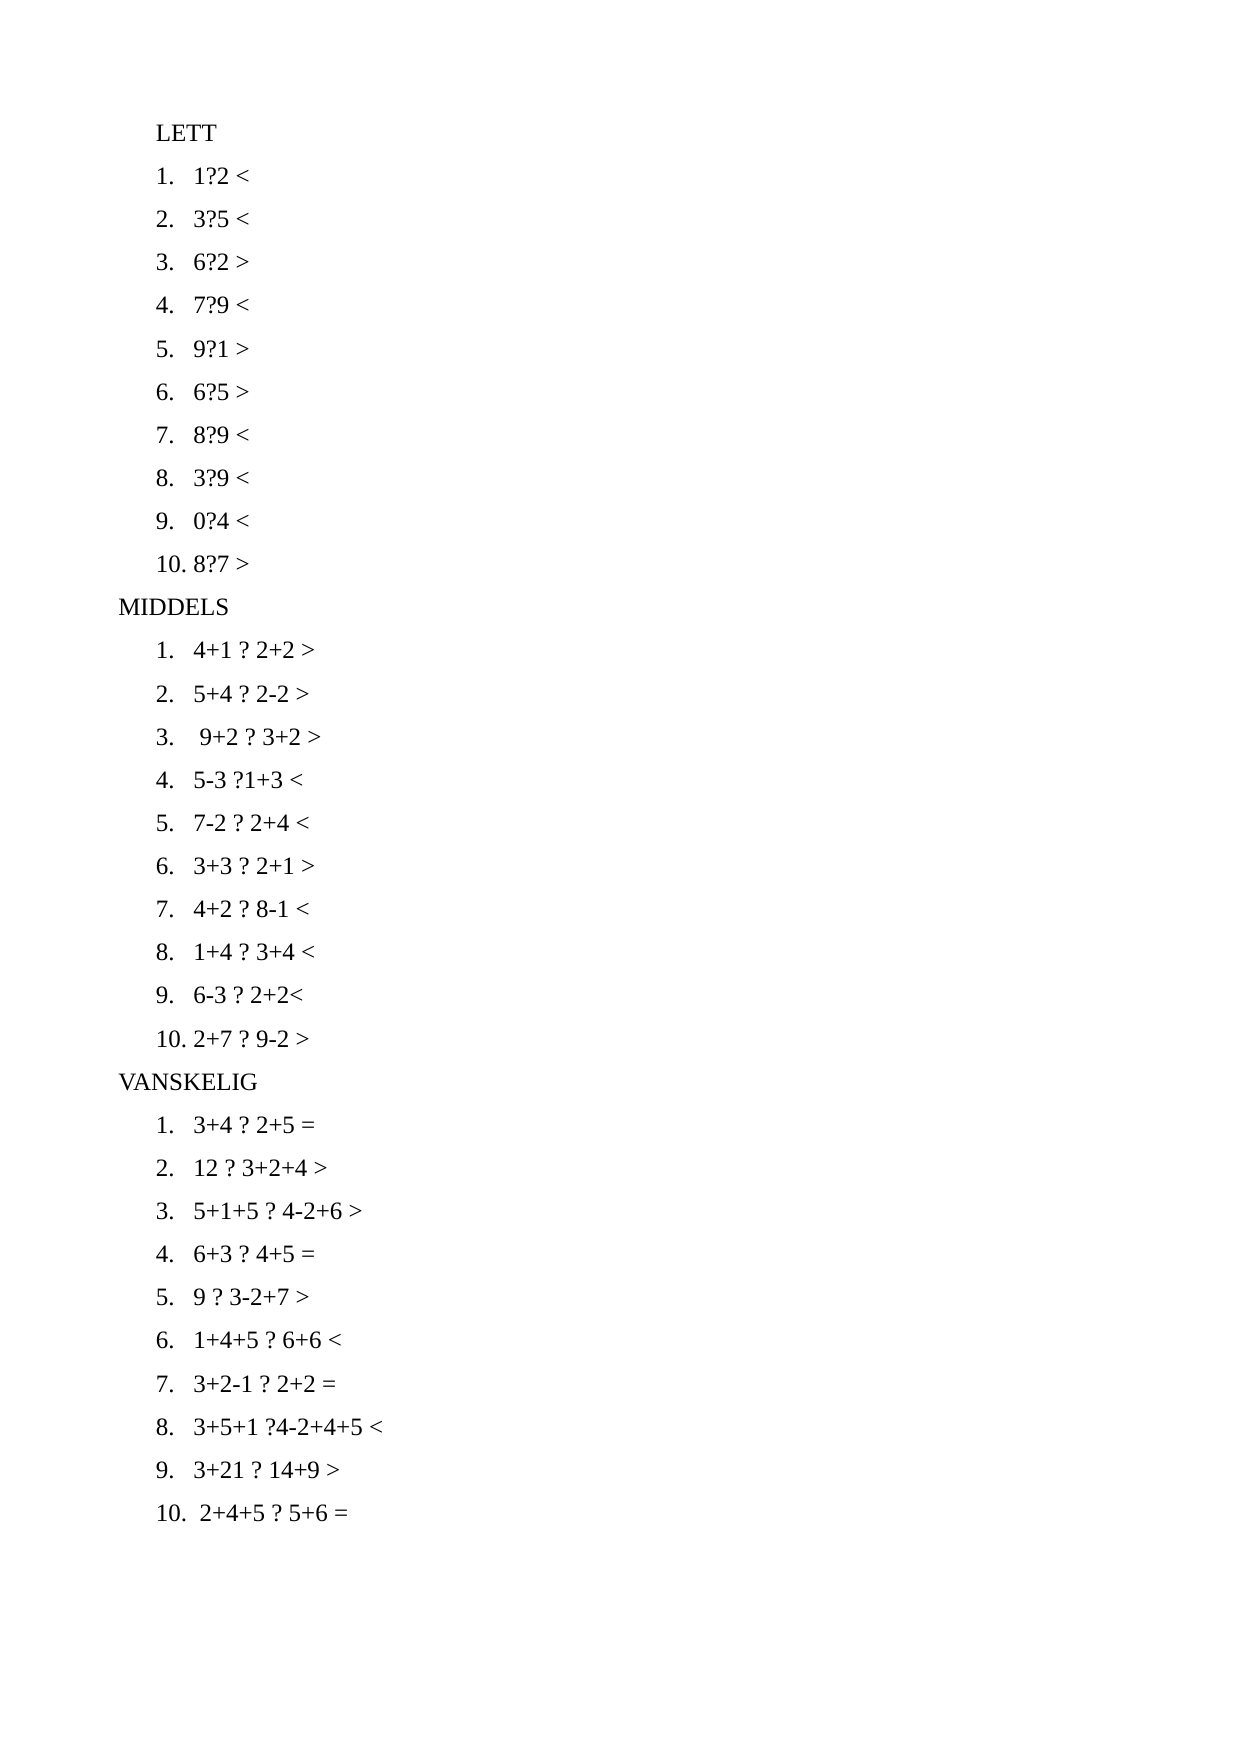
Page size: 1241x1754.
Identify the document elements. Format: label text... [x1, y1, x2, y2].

list 2+4+5 ? 5+6 = [156, 1498, 1122, 1527]
list 12 ? 3+2+4 > [156, 1153, 1122, 1182]
list 3?9 < [156, 463, 1122, 492]
list 8?7 > [156, 549, 1122, 578]
list 3+5+1 ?4-2+4+5 < [156, 1412, 1122, 1441]
list 4+1 ? 2+2 > [156, 636, 1122, 664]
text VANSKELIG [118, 1067, 1122, 1096]
list 5+1+5 ? 4-2+6 > [156, 1196, 1122, 1225]
list 3+3 ? 2+1 > [156, 851, 1122, 880]
text LETT [118, 118, 1122, 147]
list 3+4 ? 2+5 = [156, 1110, 1122, 1139]
list 5-3 ?1+3 < [156, 765, 1122, 794]
list 9+2 ? 3+2 > [156, 722, 1122, 751]
list 8?9 < [156, 420, 1122, 449]
list 6+3 ? 4+5 = [156, 1239, 1122, 1268]
list 3+2-1 ? 2+2 = [156, 1369, 1122, 1397]
text 4. 7?9 < [118, 291, 1122, 319]
list 0?4 < [156, 506, 1122, 535]
list 6-3 ? 2+2< [156, 981, 1122, 1009]
list 1+4 ? 3+4 < [156, 937, 1122, 966]
list 3+21 ? 14+9 > [156, 1455, 1122, 1484]
list 7-2 ? 2+4 < [156, 808, 1122, 837]
list 1+4+5 ? 6+6 < [156, 1326, 1122, 1354]
list 6?5 > [156, 377, 1122, 406]
list 2+7 ? 9-2 > [156, 1024, 1122, 1052]
text 3. 6?2 > [118, 247, 1122, 276]
list 5+4 ? 2-2 > [156, 679, 1122, 707]
text 5. 9?1 > [118, 334, 1122, 362]
text 1. 1?2 < [118, 161, 1122, 190]
text MIDDELS [118, 592, 1122, 621]
list 9 ? 3-2+7 > [156, 1282, 1122, 1311]
text 2. 3?5 < [118, 204, 1122, 233]
list 4+2 ? 8-1 < [156, 894, 1122, 923]
